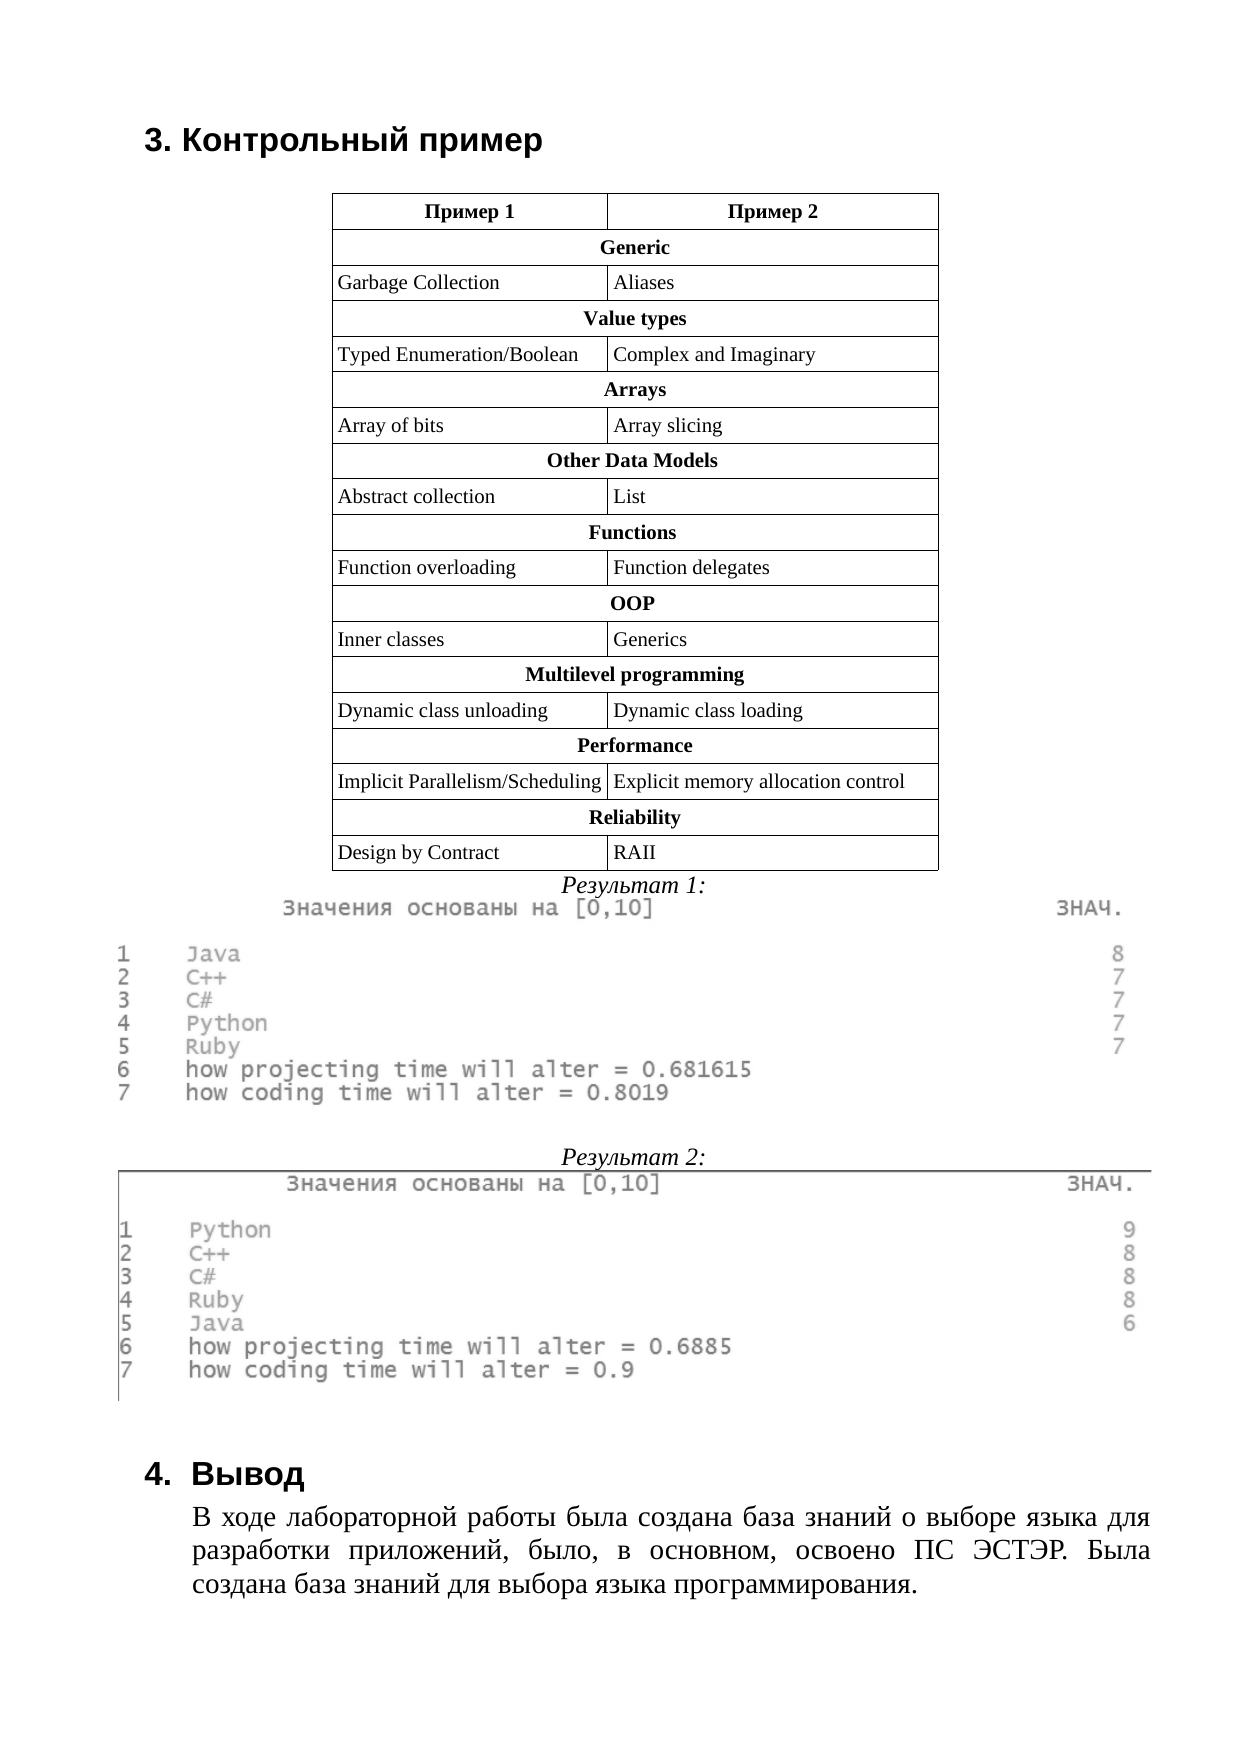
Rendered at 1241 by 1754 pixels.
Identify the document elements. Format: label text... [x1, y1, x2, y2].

text Результат 2: [118, 1142, 1152, 1170]
table_cell Generic [333, 230, 938, 264]
table_cell Multilevel programming [333, 657, 938, 692]
table_cell Inner classes [333, 622, 607, 656]
table_cell RAII [608, 836, 938, 870]
table_cell Performance [333, 729, 938, 763]
table_header Пример 1 [333, 194, 607, 229]
table_cell Generics [608, 622, 938, 656]
table_cell OOP [333, 586, 938, 621]
table_cell Garbage Collection [333, 266, 607, 300]
table_cell Typed Enumeration/Boolean [333, 337, 607, 371]
table_cell Abstract collection [333, 479, 607, 514]
table_header Пример 2 [608, 194, 938, 229]
subtitle Контрольный пример [144, 120, 1152, 158]
table_cell Reliability [333, 800, 938, 834]
text Результат 1: [118, 870, 1152, 898]
table_cell Implicit Parallelism/Scheduling [333, 764, 607, 799]
table_cell Value types [333, 301, 938, 336]
table_cell Design by Contract [333, 836, 607, 870]
table_cell Functions [333, 515, 938, 549]
picture [118, 898, 1152, 1113]
table_cell Array of bits [333, 408, 607, 443]
table_cell Complex and Imaginary [608, 337, 938, 371]
table_cell Function delegates [608, 551, 938, 585]
table_cell List [608, 479, 938, 514]
table_cell Dynamic class loading [608, 693, 938, 728]
picture [118, 1170, 1152, 1401]
table_cell Dynamic class unloading [333, 693, 607, 728]
subtitle Вывод [144, 1454, 1152, 1492]
table_cell Other Data Models [333, 444, 938, 478]
table_cell Arrays [333, 372, 938, 407]
table_cell Function overloading [333, 551, 607, 585]
table_cell Array slicing [608, 408, 938, 443]
text В ходе лабораторной работы была создана база знаний о выборе языка для разработки приложений, было, в основном, освоено ПС ЭСТЭР. Была создана база знаний для выбора языка программирования. [192, 1499, 1152, 1599]
table_cell Explicit memory allocation control [608, 764, 938, 799]
table_cell Aliases [608, 266, 938, 300]
